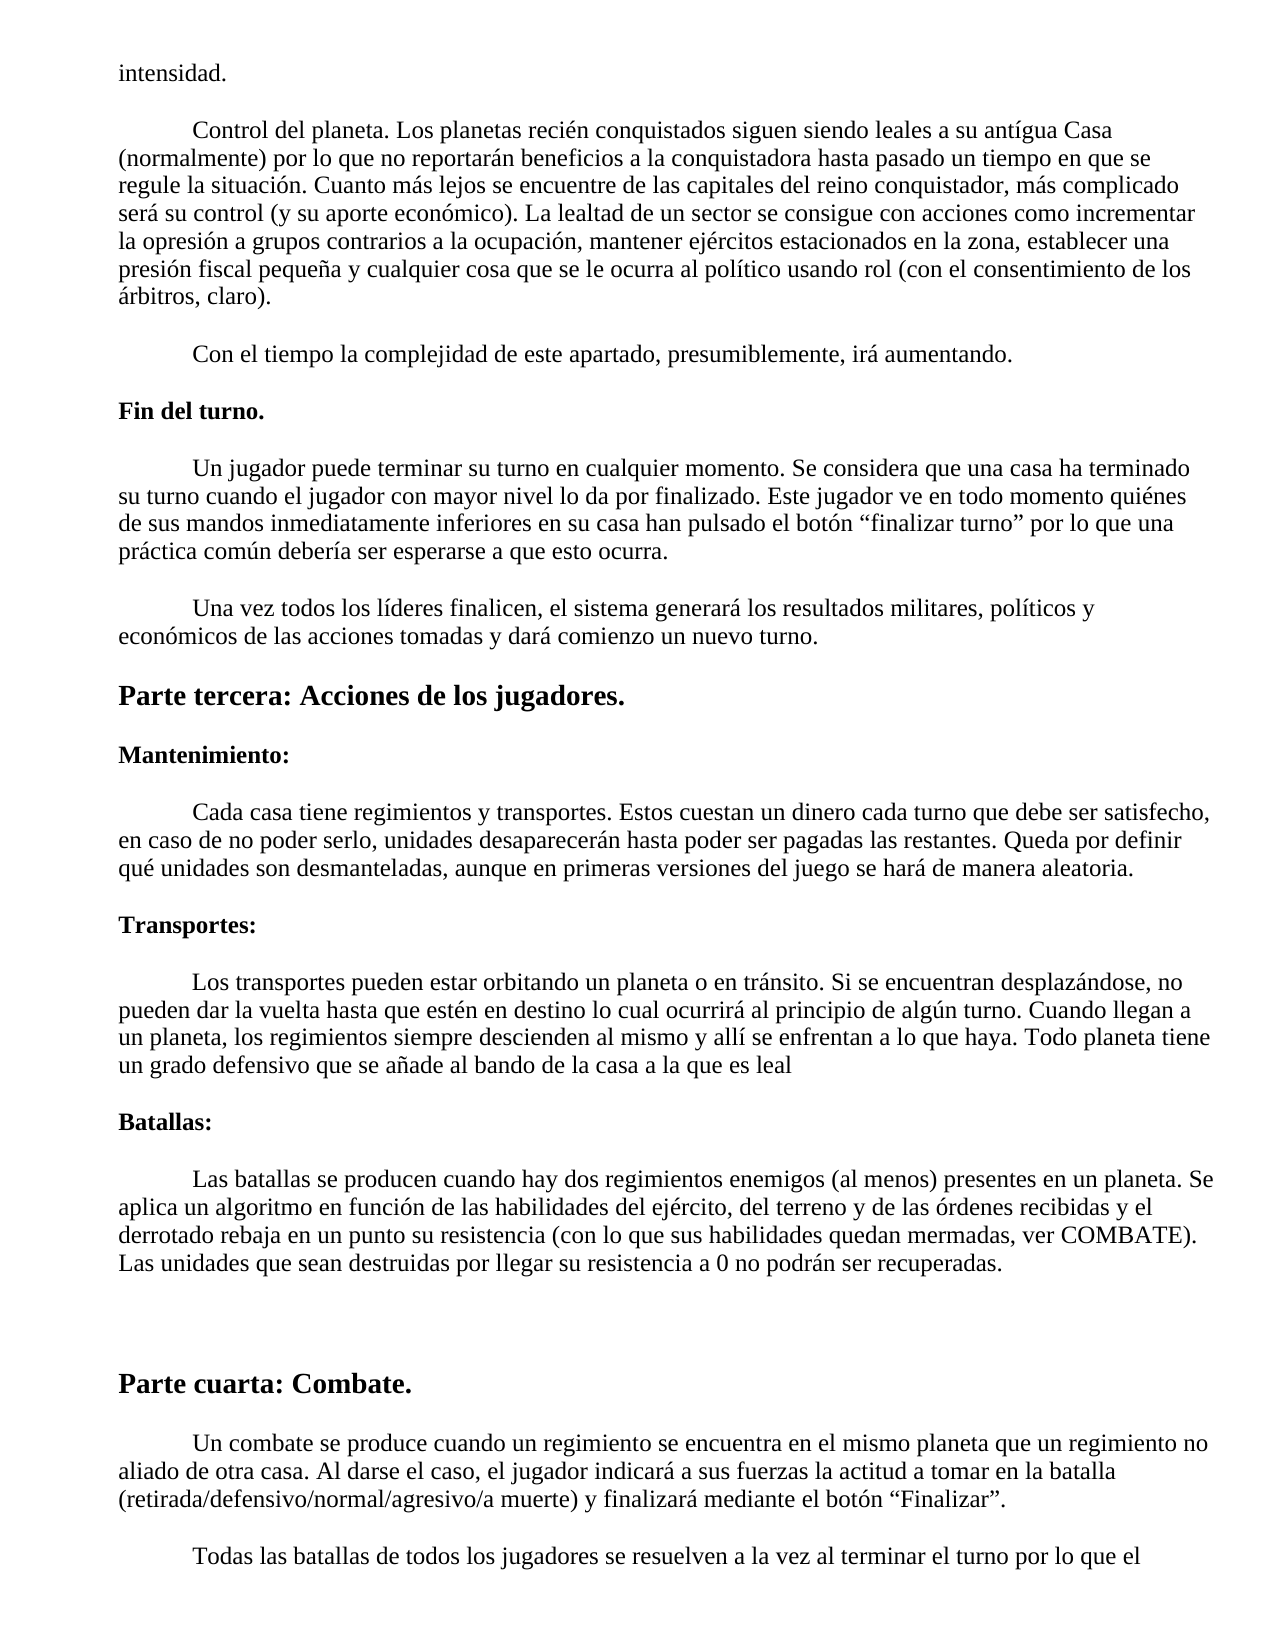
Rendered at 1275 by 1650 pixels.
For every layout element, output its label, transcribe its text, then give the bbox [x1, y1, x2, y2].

text Una vez todos los líderes finalicen, el sistema generará los resultados militares, políticos y económicos de las acciones tomadas y dará comienzo un nuevo turno. [118, 594, 1216, 650]
text Cada casa tiene regimientos y transportes. Estos cuestan un dinero cada turno que debe ser satisfecho, en caso de no poder serlo, unidades desaparecerán hasta poder ser pagadas las restantes. Queda por definir qué unidades son desmanteladas, aunque en primeras versiones del juego se hará de manera aleatoria. [118, 798, 1216, 881]
text Control del planeta. Los planetas recién conquistados siguen siendo leales a su antígua Casa (normalmente) por lo que no reportarán beneficios a la conquistadora hasta pasado un tiempo en que se regule la situación. Cuanto más lejos se encuentre de las capitales del reino conquistador, más complicado será su control (y su aporte económico). La lealtad de un sector se consigue con acciones como incrementar la opresión a grupos contrarios a la ocupación, mantener ejércitos estacionados en la zona, establecer una presión fiscal pequeña y cualquier cosa que se le ocurra al político usando rol (con el consentimiento de los árbitros, claro). [118, 116, 1216, 310]
text Mantenimiento: [118, 741, 1216, 769]
text Fin del turno. [118, 397, 1216, 424]
text Un combate se produce cuando un regimiento se encuentra en el mismo planeta que un regimiento no aliado de otra casa. Al darse el caso, el jugador indicará a sus fuerzas la actitud a tomar en la batalla (retirada/defensivo/normal/agresivo/a muerte) y finalizará mediante el botón “Finalizar”. [118, 1429, 1216, 1512]
text Transportes: [118, 911, 1216, 938]
text Todas las batallas de todos los jugadores se resuelven a la vez al terminar el turno por lo que el [118, 1542, 1216, 1570]
text Parte tercera: Acciones de los jugadores. [118, 679, 1216, 712]
text Las batallas se producen cuando hay dos regimientos enemigos (al menos) presentes en un planeta. Se aplica un algoritmo en función de las habilidades del ejército, del terreno y de las órdenes recibidas y el derrotado rebaja en un punto su resistencia (con lo que sus habilidades quedan mermadas, ver COMBATE). Las unidades que sean destruidas por llegar su resistencia a 0 no podrán ser recuperadas. [118, 1166, 1216, 1276]
text Los transportes pueden estar orbitando un planeta o en tránsito. Si se encuentran desplazándose, no pueden dar la vuelta hasta que estén en destino lo cual ocurrirá al principio de algún turno. Cuando llegan a un planeta, los regimientos siempre descienden al mismo y allí se enfrentan a lo que haya. Todo planeta tiene un grado defensivo que se añade al bando de la casa a la que es leal [118, 968, 1216, 1079]
text Con el tiempo la complejidad de este apartado, presumiblemente, irá aumentando. [118, 340, 1216, 367]
text Un jugador puede terminar su turno en cualquier momento. Se considera que una casa ha terminado su turno cuando el jugador con mayor nivel lo da por finalizado. Este jugador ve en todo momento quiénes de sus mandos inmediatamente inferiores en su casa han pulsado el botón “finalizar turno” por lo que una práctica común debería ser esperarse a que esto ocurra. [118, 454, 1216, 565]
text intensidad. [118, 59, 1216, 87]
text Parte cuarta: Combate. [118, 1368, 1216, 1400]
text Batallas: [118, 1108, 1216, 1136]
